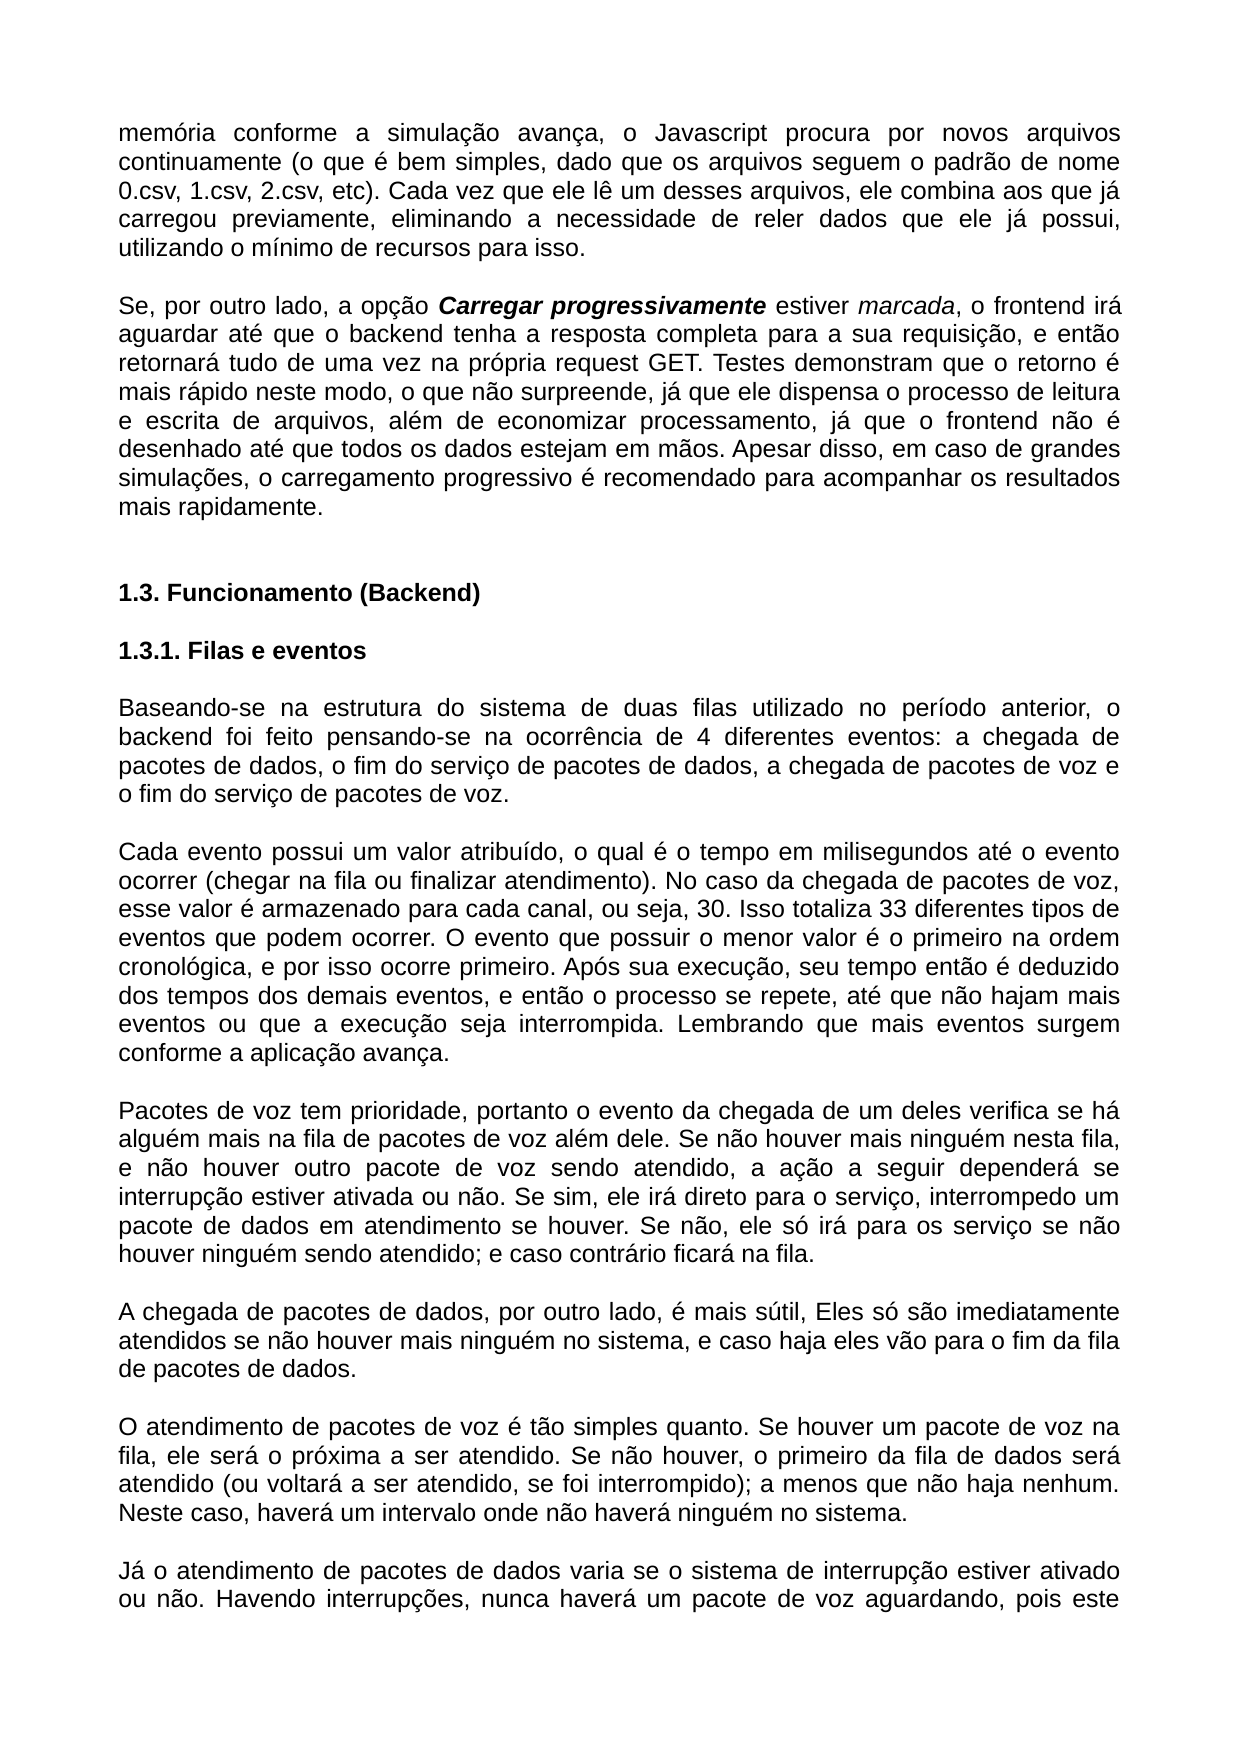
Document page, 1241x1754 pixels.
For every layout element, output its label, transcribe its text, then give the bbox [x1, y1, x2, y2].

text 1.3. Funcionamento (Backend) [118, 578, 1122, 607]
text Se, por outro lado, a opção Carregar progressivamente estiver marcada, o frontend irá aguardar até que o backend tenha a resposta completa para a sua requisição, e então retornará tudo de uma vez na própria request GET. Testes demonstram que o retorno é mais rápido neste modo, o que não surpreende, já que ele dispensa o processo de leitura e escrita de arquivos, além de economizar processamento, já que o frontend não é desenhado até que todos os dados estejam em mãos. Apesar disso, em caso de grandes simulações, o carregamento progressivo é recomendado para acompanhar os resultados mais rapidamente. [118, 291, 1122, 521]
text Baseando-se na estrutura do sistema de duas filas utilizado no período anterior, o backend foi feito pensando-se na ocorrência de 4 diferentes eventos: a chegada de pacotes de dados, o fim do serviço de pacotes de dados, a chegada de pacotes de voz e o fim do serviço de pacotes de voz. [118, 693, 1122, 808]
text O atendimento de pacotes de voz é tão simples quanto. Se houver um pacote de voz na fila, ele será o próxima a ser atendido. Se não houver, o primeiro da fila de dados será atendido (ou voltará a ser atendido, se foi interrompido); a menos que não haja nenhum. Neste caso, haverá um intervalo onde não haverá ninguém no sistema. [118, 1412, 1122, 1527]
text Pacotes de voz tem prioridade, portanto o evento da chegada de um deles verifica se há alguém mais na fila de pacotes de voz além dele. Se não houver mais ninguém nesta fila, e não houver outro pacote de voz sendo atendido, a ação a seguir dependerá se interrupção estiver ativada ou não. Se sim, ele irá direto para o serviço, interrompedo um pacote de dados em atendimento se houver. Se não, ele só irá para os serviço se não houver ninguém sendo atendido; e caso contrário ficará na fila. [118, 1096, 1122, 1268]
text memória conforme a simulação avança, o Javascript procura por novos arquivos continuamente (o que é bem simples, dado que os arquivos seguem o padrão de nome 0.csv, 1.csv, 2.csv, etc). Cada vez que ele lê um desses arquivos, ele combina aos que já carregou previamente, eliminando a necessidade de reler dados que ele já possui, utilizando o mínimo de recursos para isso. [118, 118, 1122, 262]
text A chegada de pacotes de dados, por outro lado, é mais sútil, Eles só são imediatamente atendidos se não houver mais ninguém no sistema, e caso haja eles vão para o fim da fila de pacotes de dados. [118, 1297, 1122, 1383]
text Já o atendimento de pacotes de dados varia se o sistema de interrupção estiver ativado ou não. Havendo interrupções, nunca haverá um pacote de voz aguardando, pois este [118, 1556, 1122, 1613]
text 1.3.1. Filas e eventos [118, 636, 1122, 664]
text Cada evento possui um valor atribuído, o qual é o tempo em milisegundos até o evento ocorrer (chegar na fila ou finalizar atendimento). No caso da chegada de pacotes de voz, esse valor é armazenado para cada canal, ou seja, 30. Isso totaliza 33 diferentes tipos de eventos que podem ocorrer. O evento que possuir o menor valor é o primeiro na ordem cronológica, e por isso ocorre primeiro. Após sua execução, seu tempo então é deduzido dos tempos dos demais eventos, e então o processo se repete, até que não hajam mais eventos ou que a execução seja interrompida. Lembrando que mais eventos surgem conforme a aplicação avança. [118, 837, 1122, 1067]
